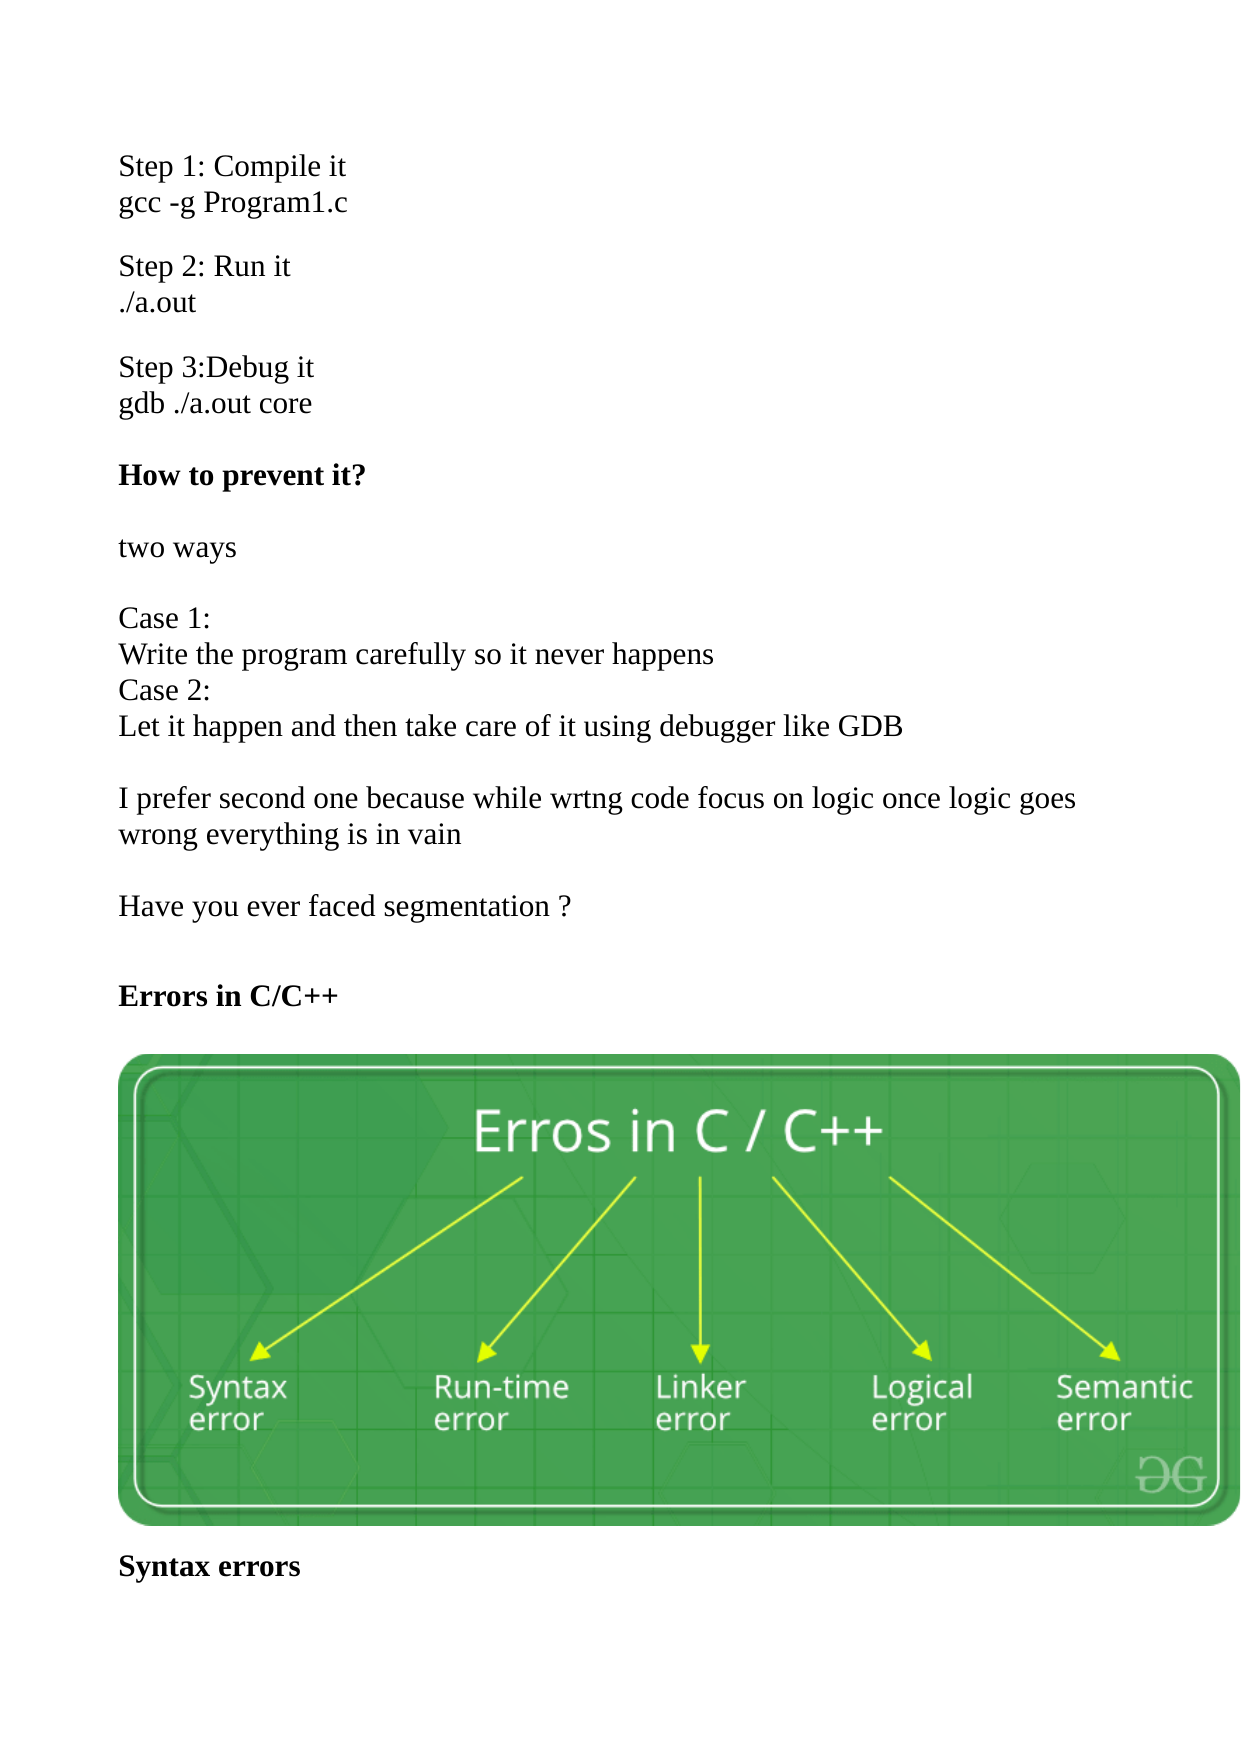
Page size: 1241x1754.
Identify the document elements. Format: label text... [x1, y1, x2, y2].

subtitle Errors in C/C++ [118, 977, 1122, 1013]
picture [118, 1054, 1241, 1526]
text gcc -g Program1.c [118, 183, 1122, 219]
text gdb ./a.out core [118, 384, 1122, 420]
text Step 1: Compile it [118, 147, 1122, 183]
text two ways Case 1: Write the program carefully so it never happens Case 2: Let it happen and then take care of it using debugger like GDB I prefer second one because while wrtng code focus on logic once logic goes wrong everything is in vain [118, 528, 1122, 851]
text Have you ever faced segmentation ? [118, 887, 1122, 923]
text Syntax errors [118, 1547, 1122, 1583]
text Step 2: Run it [118, 247, 1122, 283]
text Step 3:Debug it [118, 348, 1122, 384]
text ./a.out [118, 283, 1122, 319]
text How to prevent it? [118, 456, 1122, 492]
